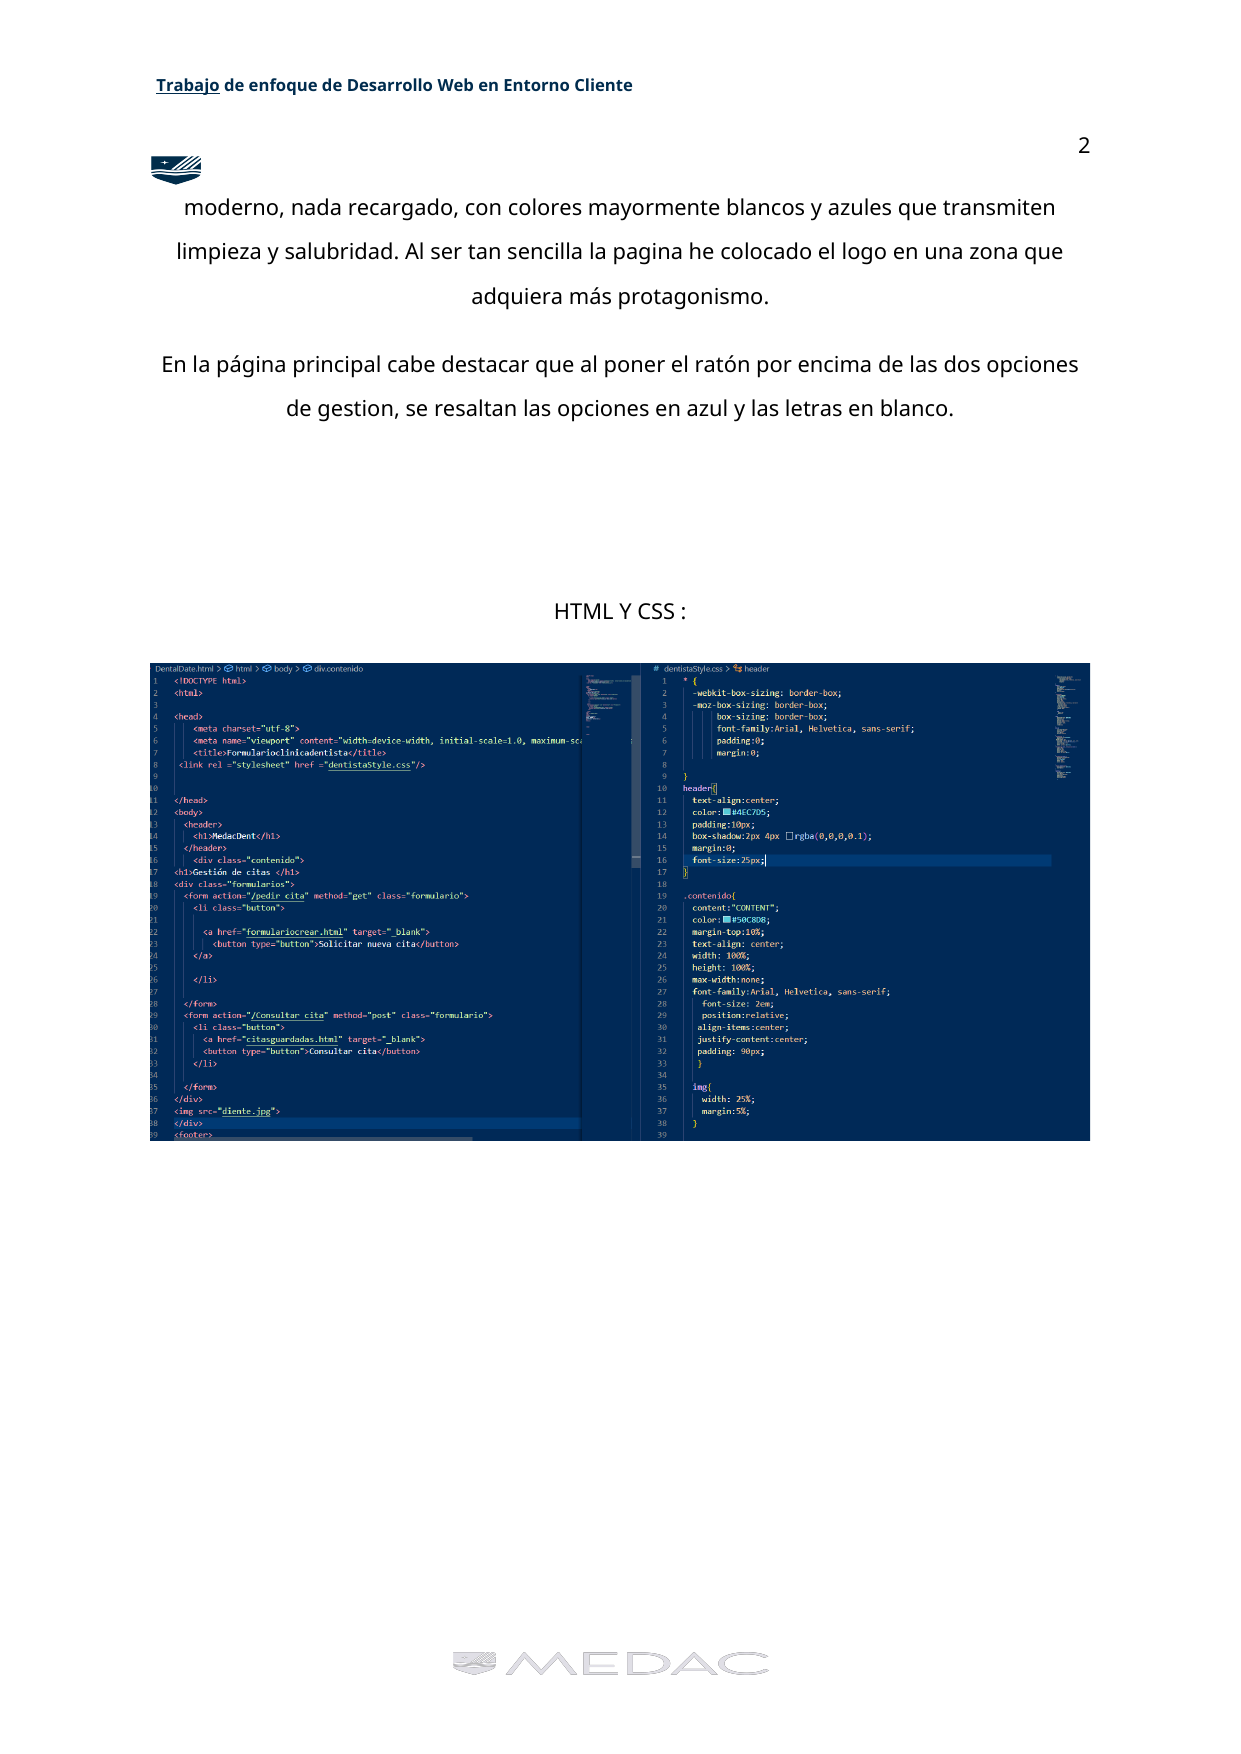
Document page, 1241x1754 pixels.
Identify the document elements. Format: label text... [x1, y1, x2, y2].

picture [138, 148, 209, 192]
picture [428, 1649, 794, 1679]
picture [150, 663, 1091, 1141]
text HTML Y CSS : [150, 596, 1090, 626]
text En la página principal cabe destacar que al poner el ratón por encima de las dos opciones de gestion, se resaltan las opciones en azul y las letras en blanco. [150, 348, 1090, 423]
text moderno, nada recargado, con colores mayormente blancos y azules que transmiten limpieza y salubridad. Al ser tan sencilla la pagina he colocado el logo en una zona que adquiera más protagonismo. [150, 192, 1090, 311]
